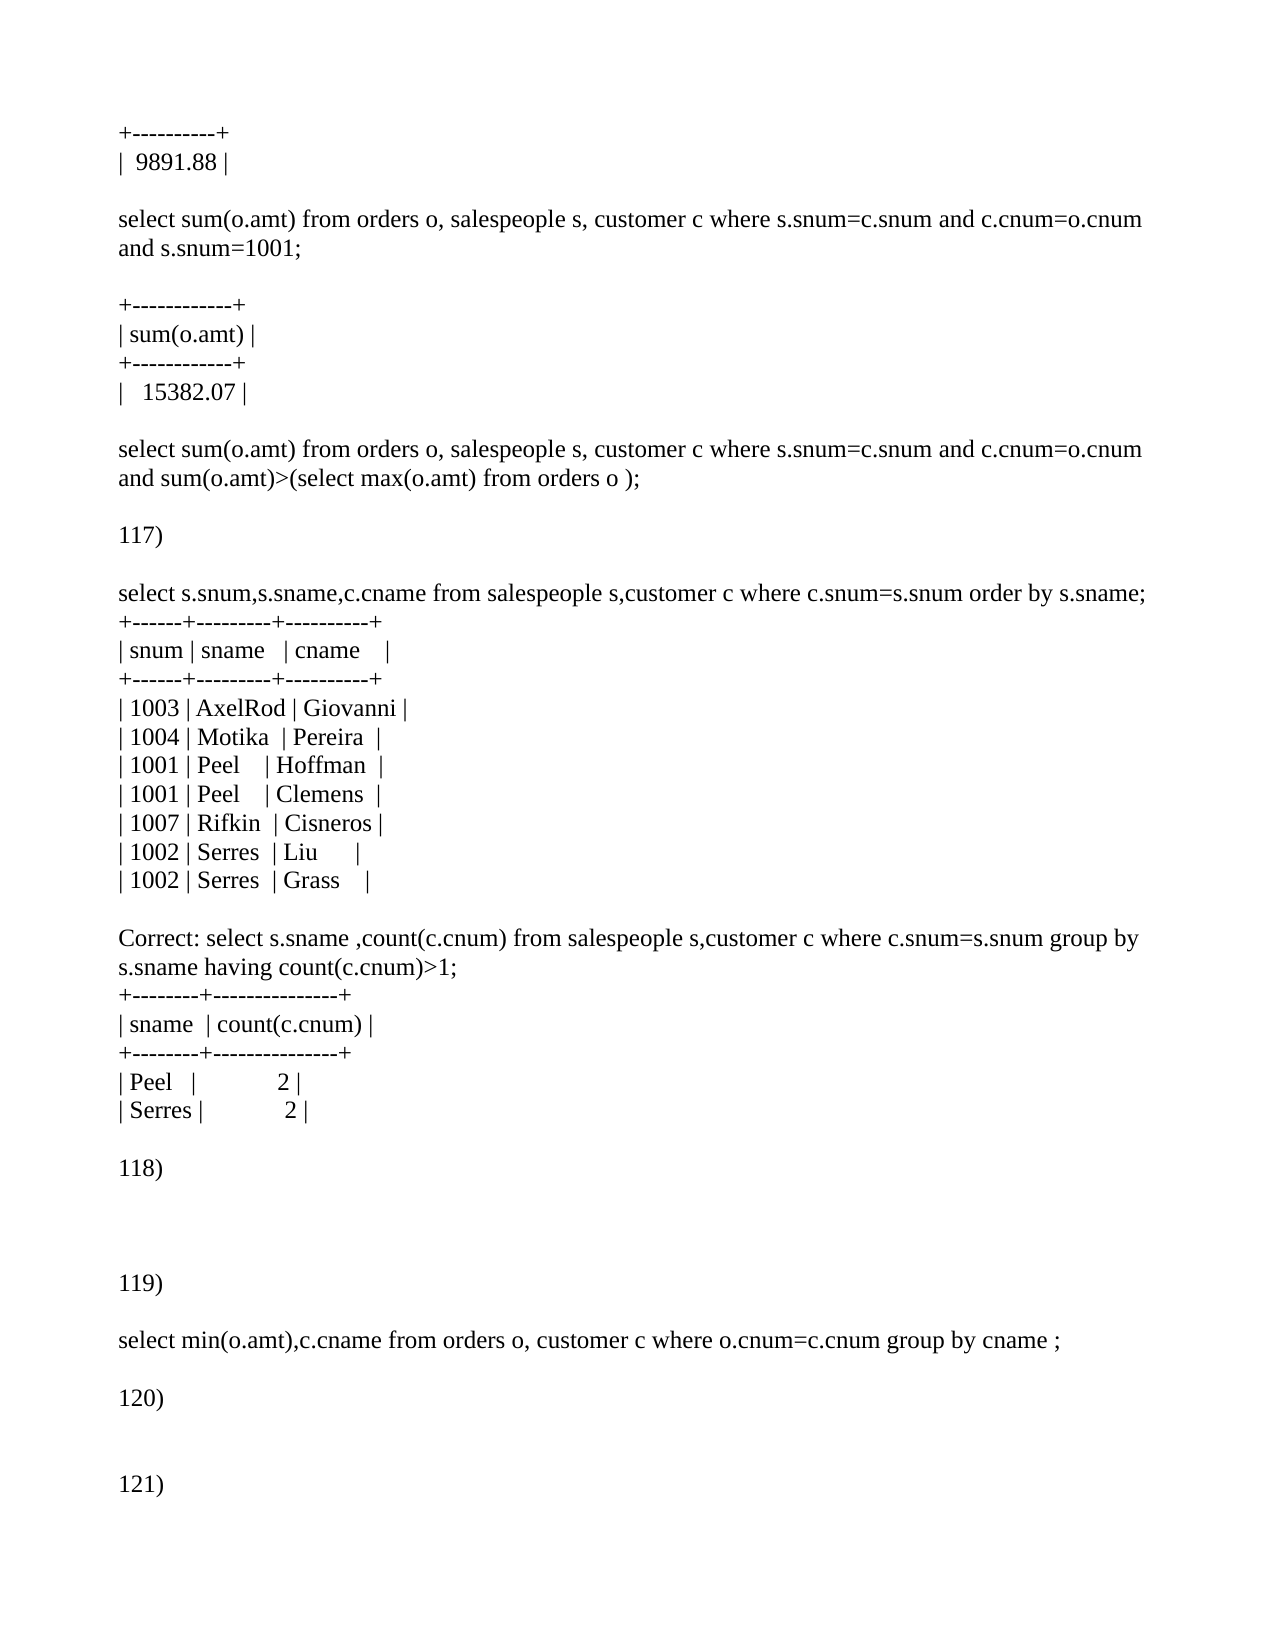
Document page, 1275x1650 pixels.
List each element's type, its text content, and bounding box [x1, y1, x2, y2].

text select min(o.amt),c.cname from orders o, customer c where o.cnum=c.cnum group by cname ; [118, 1326, 1157, 1354]
text 121) [118, 1469, 1157, 1498]
text | 9891.88 | [118, 147, 1157, 176]
text select s.snum,s.sname,c.cname from salespeople s,customer c where c.snum=s.snum order by s.sname; [118, 578, 1157, 607]
text +--------+---------------+ [118, 1038, 1157, 1067]
text +------+---------+----------+ [118, 664, 1157, 693]
text select sum(o.amt) from orders o, salespeople s, customer c where s.snum=c.snum and c.cnum=o.cnum and s.snum=1001; [118, 204, 1157, 262]
text | 1001 | Peel | Hoffman | [118, 751, 1157, 779]
text 118) [118, 1153, 1157, 1182]
text | 1003 | AxelRod | Giovanni | [118, 693, 1157, 722]
text 117) [118, 521, 1157, 549]
text 119) [118, 1268, 1157, 1297]
text select sum(o.amt) from orders o, salespeople s, customer c where s.snum=c.snum and c.cnum=o.cnum and sum(o.amt)>(select max(o.amt) from orders o ); [118, 434, 1157, 492]
text | sum(o.amt) | [118, 319, 1157, 348]
text Correct: select s.sname ,count(c.cnum) from salespeople s,customer c where c.snum=s.snum group by s.sname having count(c.cnum)>1; [118, 923, 1157, 981]
text +--------+---------------+ [118, 981, 1157, 1009]
text | 1002 | Serres | Liu | [118, 837, 1157, 866]
text | 15382.07 | [118, 377, 1157, 406]
text | Peel | 2 | [118, 1067, 1157, 1096]
text +----------+ [118, 118, 1157, 147]
text | 1001 | Peel | Clemens | [118, 779, 1157, 808]
text | 1004 | Motika | Pereira | [118, 722, 1157, 751]
text 120) [118, 1383, 1157, 1412]
text +------+---------+----------+ [118, 607, 1157, 636]
text | 1002 | Serres | Grass | [118, 866, 1157, 894]
text +------------+ [118, 348, 1157, 377]
text | snum | sname | cname | [118, 636, 1157, 664]
text | Serres | 2 | [118, 1096, 1157, 1124]
text | sname | count(c.cnum) | [118, 1009, 1157, 1038]
text +------------+ [118, 291, 1157, 319]
text | 1007 | Rifkin | Cisneros | [118, 808, 1157, 837]
